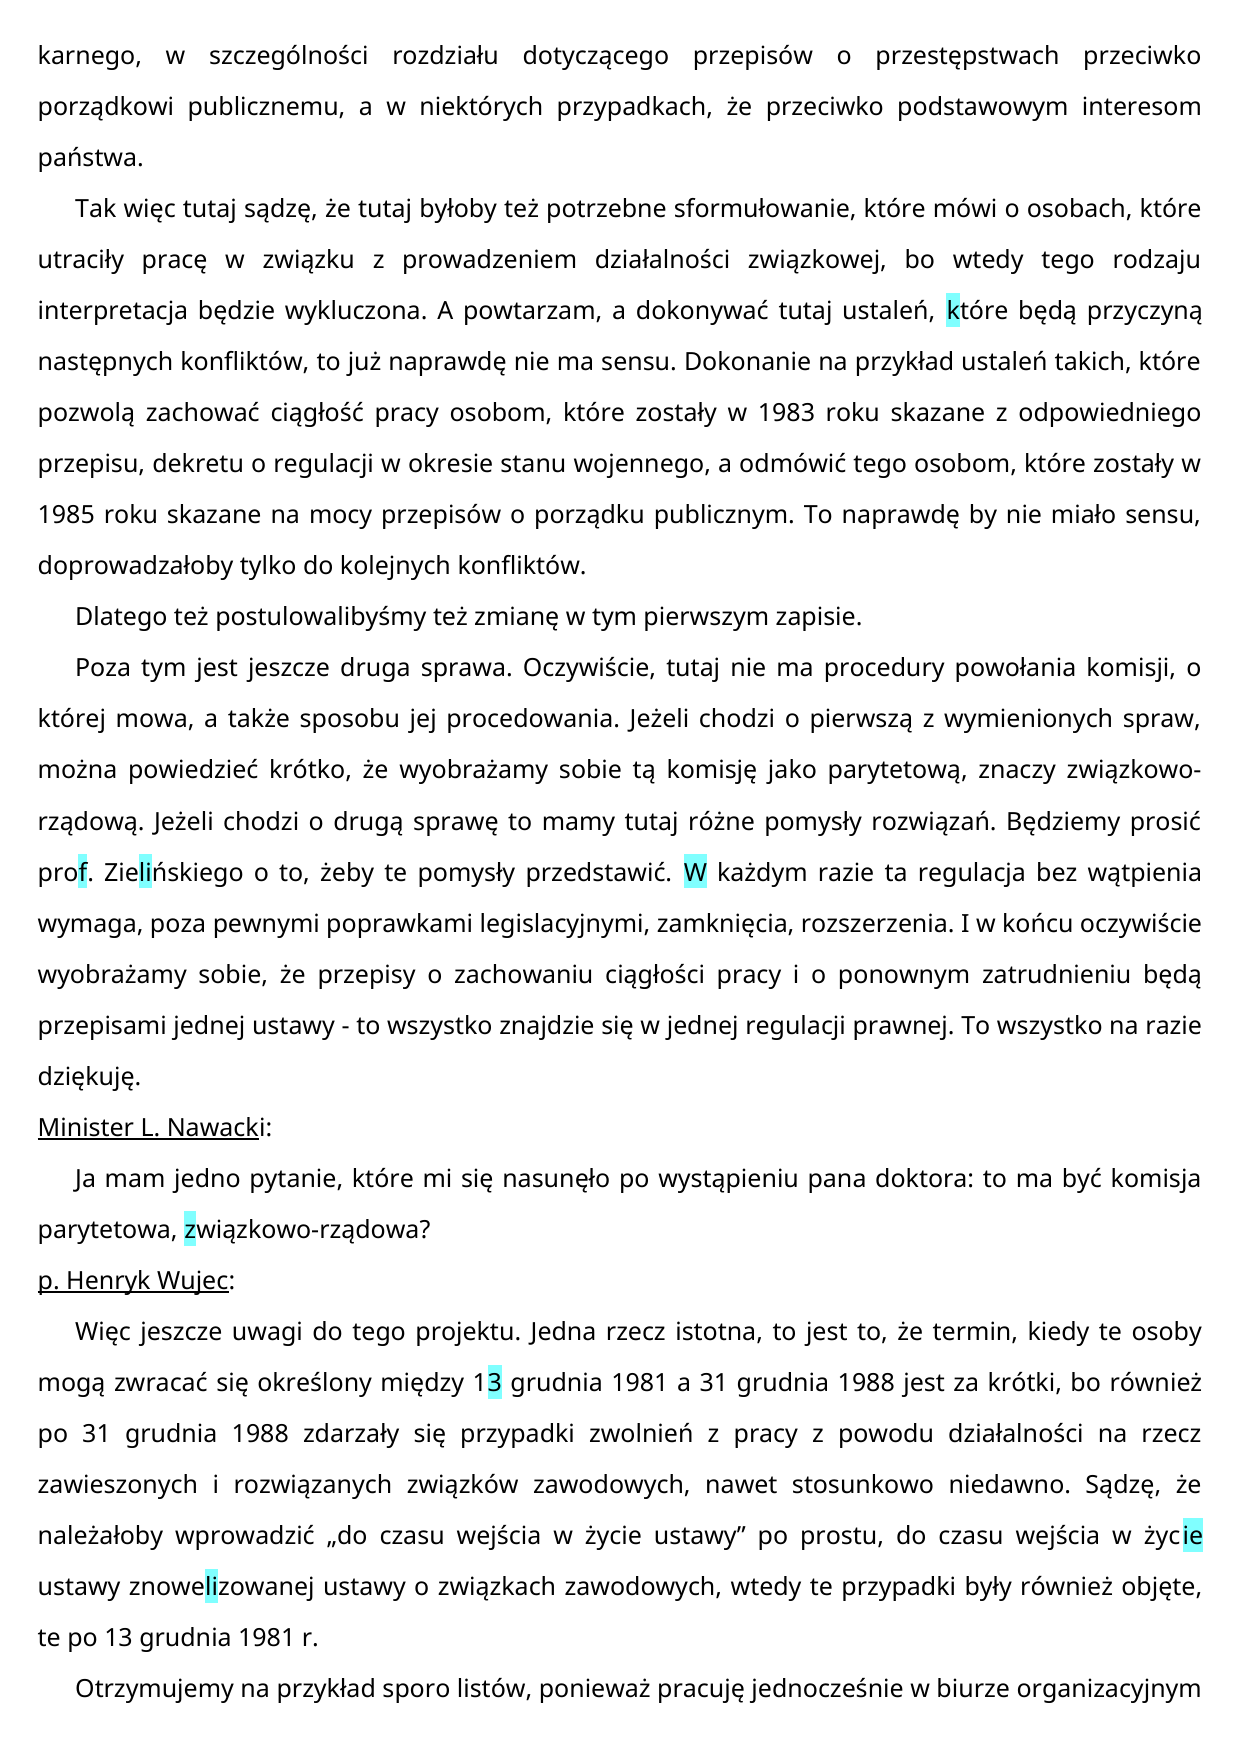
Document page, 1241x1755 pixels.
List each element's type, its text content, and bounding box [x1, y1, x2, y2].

text karnego, w szczególności rozdziału dotyczącego przepisów o przestępstwach przeciwko porządkowi publicznemu, a w niektórych przypadkach, że przeciwko podstawowym interesom państwa. [37, 37, 1203, 174]
text Tak więc tutaj sądzę, że tutaj byłoby też potrzebne sformułowanie, które mówi o osobach, które utraciły pracę w związku z prowadzeniem działalności związkowej, bo wtedy tego rodzaju interpretacja będzie wykluczona. A powtarzam, a dokonywać tutaj ustaleń, które będą przyczyną następnych konfliktów, to już naprawdę nie ma sensu. Dokonanie na przykład ustaleń takich, które pozwolą zachować ciągłość pracy osobom, które zostały w 1983 roku skazane z odpowiedniego przepisu, dekretu o regulacji w okresie stanu wojennego, a odmówić tego osobom, które zostały w 1985 roku skazane na mocy przepisów o porządku publicznym. To naprawdę by nie miało sensu, doprowadzałoby tylko do kolejnych konfliktów. [37, 191, 1203, 582]
text Poza tym jest jeszcze druga sprawa. Oczywiście, tutaj nie ma procedury powołania komisji, o której mowa, a także sposobu jej procedowania. Jeżeli chodzi o pierwszą z wymienionych spraw, można powiedzieć krótko, że wyobrażamy sobie tą komisję jako parytetową, znaczy związkowo-rządową. Jeżeli chodzi o drugą sprawę to mamy tutaj różne pomysły rozwiązań. Będziemy prosić prof. Zielińskiego o to, żeby te pomysły przedstawić. W każdym razie ta regulacja bez wątpienia wymaga, poza pewnymi poprawkami legislacyjnymi, zamknięcia, rozszerzenia. I w końcu oczywiście wyobrażamy sobie, że przepisy o zachowaniu ciągłości pracy i o ponownym zatrudnieniu będą przepisami jednej ustawy - to wszystko znajdzie się w jednej regulacji prawnej. To wszystko na razie dziękuję. [37, 650, 1203, 1092]
text Dlatego też postulowalibyśmy też zmianę w tym pierwszym zapisie. [37, 599, 1203, 633]
text p. Henryk Wujec: [37, 1262, 1203, 1297]
text Więc jeszcze uwagi do tego projektu. Jedna rzecz istotna, to jest to, że termin, kiedy te osoby mogą zwracać się określony między 13 grudnia 1981 a 31 grudnia 1988 jest za krótki, bo również po 31 grudnia 1988 zdarzały się przypadki zwolnień z pracy z powodu działalności na rzecz zawieszonych i rozwiązanych związków zawodowych, nawet stosunkowo niedawno. Sądzę, że należałoby wprowadzić „do czasu wejścia w życie ustawy” po prostu, do czasu wejścia w życie ustawy znowelizowanej ustawy o związkach zawodowych, wtedy te przypadki były również objęte, te po 13 grudnia 1981 r. [37, 1313, 1203, 1654]
text Minister L. Nawacki: [37, 1109, 1203, 1143]
text Otrzymujemy na przykład sporo listów, ponieważ pracuję jednocześnie w biurze organizacyjnym [37, 1671, 1203, 1705]
text Ja mam jedno pytanie, które mi się nasunęło po wystąpieniu pana doktora: to ma być komisja parytetowa, związkowo-rządowa? [37, 1160, 1203, 1246]
